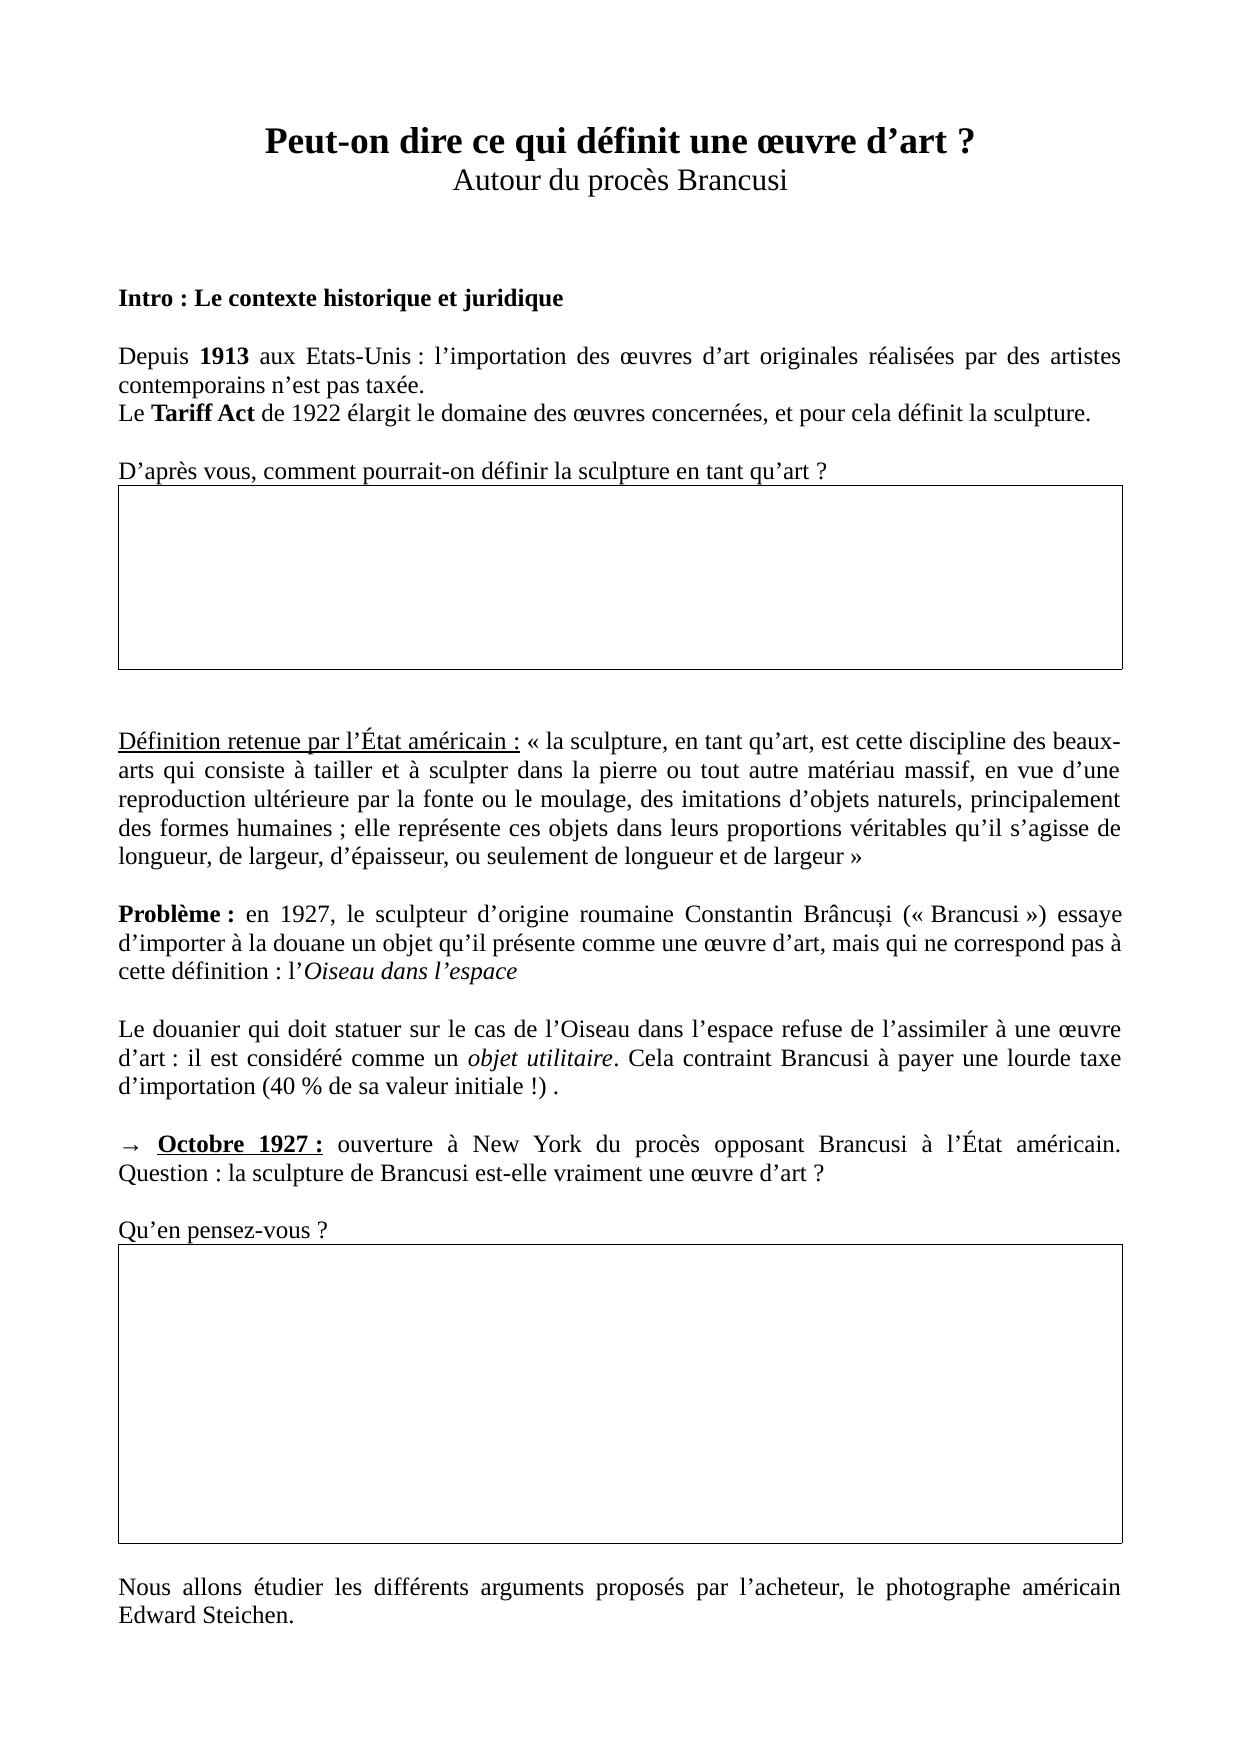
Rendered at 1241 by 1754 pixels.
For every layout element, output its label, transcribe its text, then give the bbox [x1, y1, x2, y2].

text Intro : Le contexte historique et juridique [118, 283, 1122, 312]
text Le douanier qui doit statuer sur le cas de l’Oiseau dans l’espace refuse de l’assimiler à une œuvre d’art : il est considéré comme un objet utilitaire. Cela contraint Brancusi à payer une lourde taxe d’importation (40 % de sa valeur initiale !) . [118, 1014, 1122, 1100]
text Peut-on dire ce qui définit une œuvre d’art ? [118, 118, 1122, 161]
table_header [119, 1245, 1122, 1543]
text Qu’en pensez-vous ? [118, 1215, 1122, 1244]
text → Octobre 1927 : ouverture à New York du procès opposant Brancusi à l’État américain. Question : la sculpture de Brancusi est-elle vraiment une œuvre d’art ? [118, 1129, 1122, 1186]
text Depuis 1913 aux Etats-Unis : l’importation des œuvres d’art originales réalisées par des artistes contemporains n’est pas taxée. [118, 341, 1122, 398]
text Problème : en 1927, le sculpteur d’origine roumaine Constantin Brâncuși (« Brancusi ») essaye d’importer à la douane un objet qu’il présente comme une œuvre d’art, mais qui ne correspond pas à cette définition : l’Oiseau dans l’espace [118, 899, 1122, 985]
text Autour du procès Brancusi [118, 161, 1122, 197]
text Le Tariff Act de 1922 élargit le domaine des œuvres concernées, et pour cela définit la sculpture. [118, 398, 1122, 427]
text D’après vous, comment pourrait-on définir la sculpture en tant qu’art ? [118, 456, 1122, 485]
table_header [119, 486, 1122, 669]
text Nous allons étudier les différents arguments proposés par l’acheteur, le photographe américain Edward Steichen. [118, 1572, 1122, 1629]
text Définition retenue par l’État américain : « la sculpture, en tant qu’art, est cette discipline des beaux-arts qui consiste à tailler et à sculpter dans la pierre ou tout autre matériau massif, en vue d’une reproduction ultérieure par la fonte ou le moulage, des imitations d’objets naturels, principalement des formes humaines ; elle représente ces objets dans leurs proportions véritables qu’il s’agisse de longueur, de largeur, d’épaisseur, ou seulement de longueur et de largeur » [118, 726, 1122, 870]
